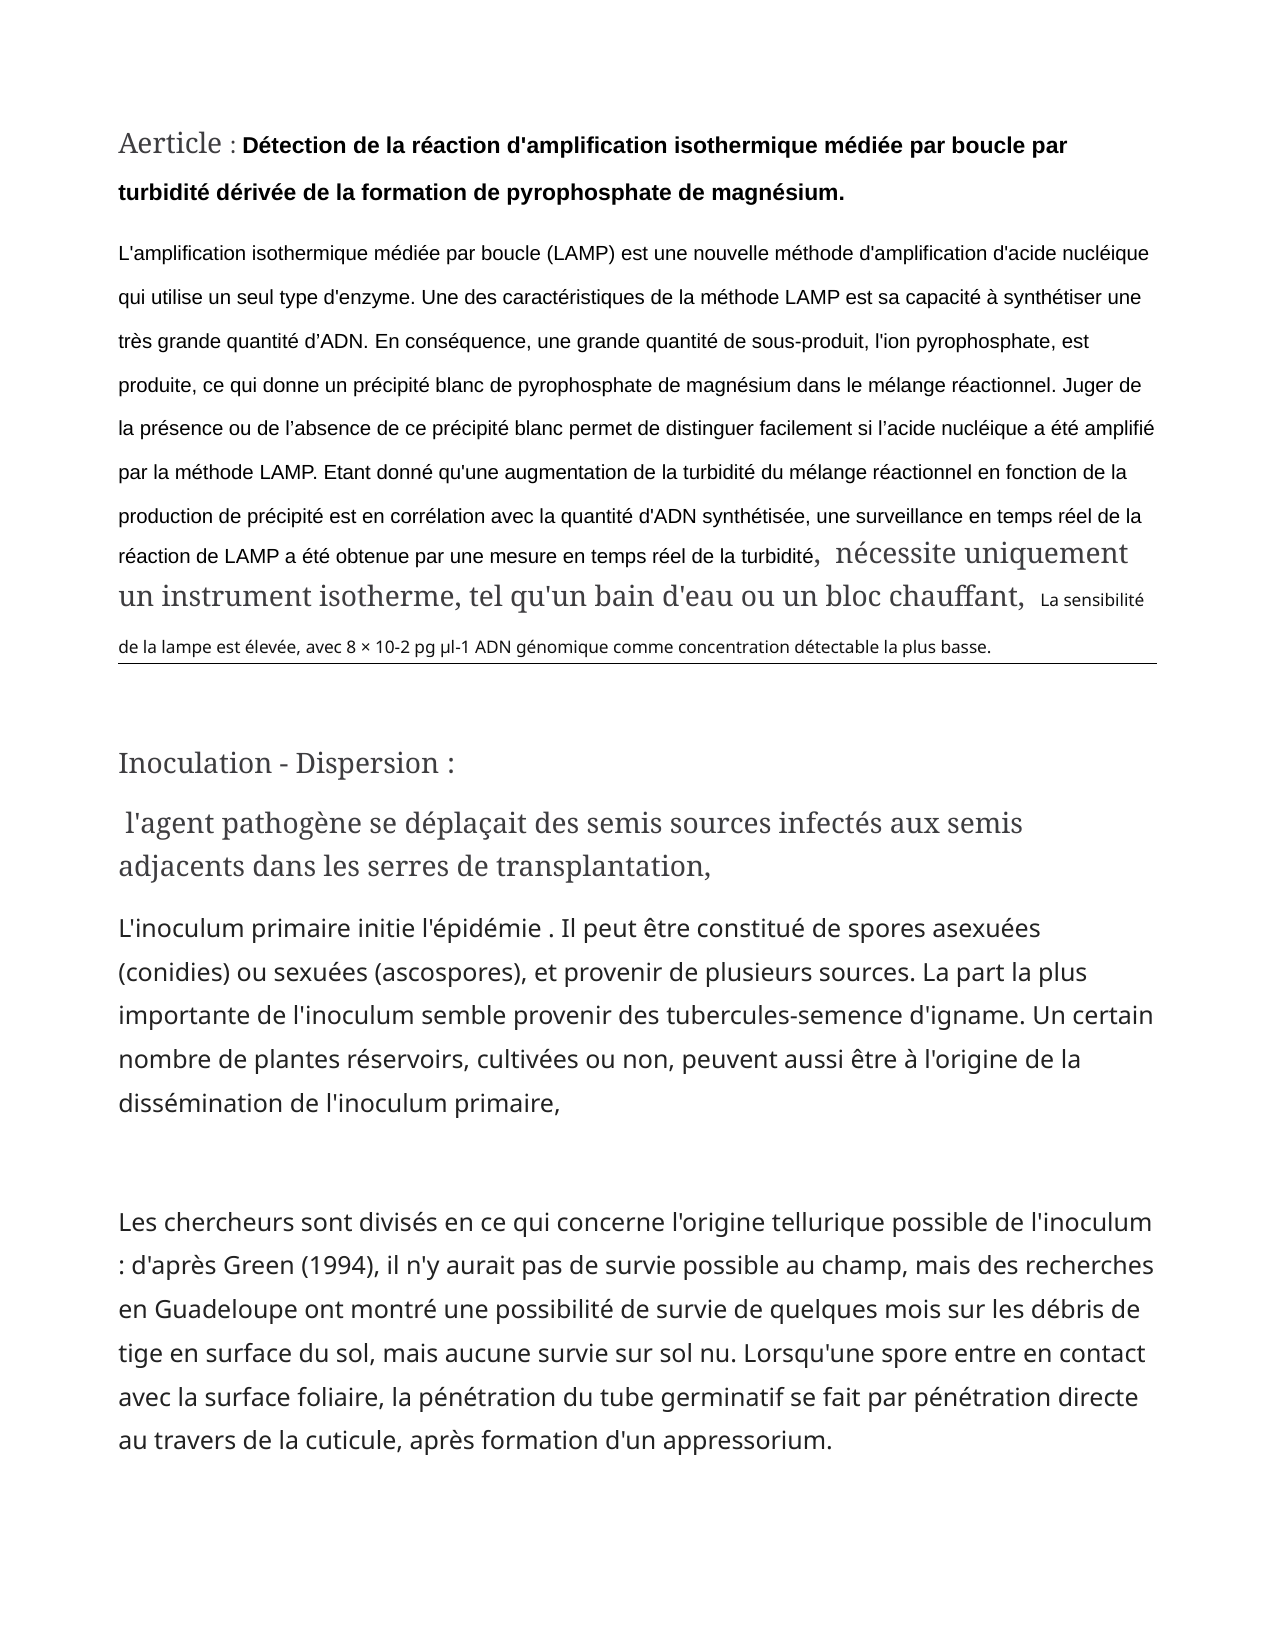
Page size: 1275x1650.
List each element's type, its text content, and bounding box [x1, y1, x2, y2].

text L'inoculum primaire initie l'épidémie . Il peut être constitué de spores asexuées (conidies) ou sexuées (ascospores), et provenir de plusieurs sources. La part la plus importante de l'inoculum semble provenir des tubercules-semence d'igname. Un certain nombre de plantes réservoirs, cultivées ou non, peuvent aussi être à l'origine de la dissémination de l'inoculum primaire, [118, 901, 1157, 1119]
text l'agent pathogène se déplaçait des semis sources infectés aux semis adjacents dans les serres de transplantation, [118, 798, 1157, 885]
text Les chercheurs sont divisés en ce qui concerne l'origine tellurique possible de l'inoculum : d'après Green (1994), il n'y aurait pas de survie possible au champ, mais des recherches en Guadeloupe ont montré une possibilité de survie de quelques mois sur les débris de tige en surface du sol, mais aucune survie sur sol nu. Lorsqu'une spore entre en contact avec la surface foliaire, la pénétration du tube germinatif se fait par pénétration directe au travers de la cuticule, après formation d'un appressorium. [118, 1194, 1157, 1457]
text Aerticle : Détection de la réaction d'amplification isothermique médiée par boucle par turbidité dérivée de la formation de pyrophosphate de magnésium. [118, 118, 1157, 206]
text Inoculation - Dispersion : [118, 738, 1157, 782]
text L'amplification isothermique médiée par boucle (LAMP) est une nouvelle méthode d'amplification d'acide nucléique qui utilise un seul type d'enzyme. Une des caractéristiques de la méthode LAMP est sa capacité à synthétiser une très grande quantité d’ADN. En conséquence, une grande quantité de sous-produit, l'ion pyrophosphate, est produite, ce qui donne un précipité blanc de pyrophosphate de magnésium dans le mélange réactionnel. Juger de la présence ou de l’absence de ce précipité blanc permet de distinguer facilement si l’acide nucléique a été amplifié par la méthode LAMP. Etant donné qu'une augmentation de la turbidité du mélange réactionnel en fonction de la production de précipité est en corrélation avec la quantité d'ADN synthétisée, une surveillance en temps réel de la réaction de LAMP a été obtenue par une mesure en temps réel de la turbidité, nécessite uniquement un instrument isotherme, tel qu'un bain d'eau ou un bloc chauffant, La sensibilité de la lampe est élevée, avec 8 × 10-2 pg μl-1 ADN génomique comme concentration détectable la plus basse. [118, 221, 1157, 663]
